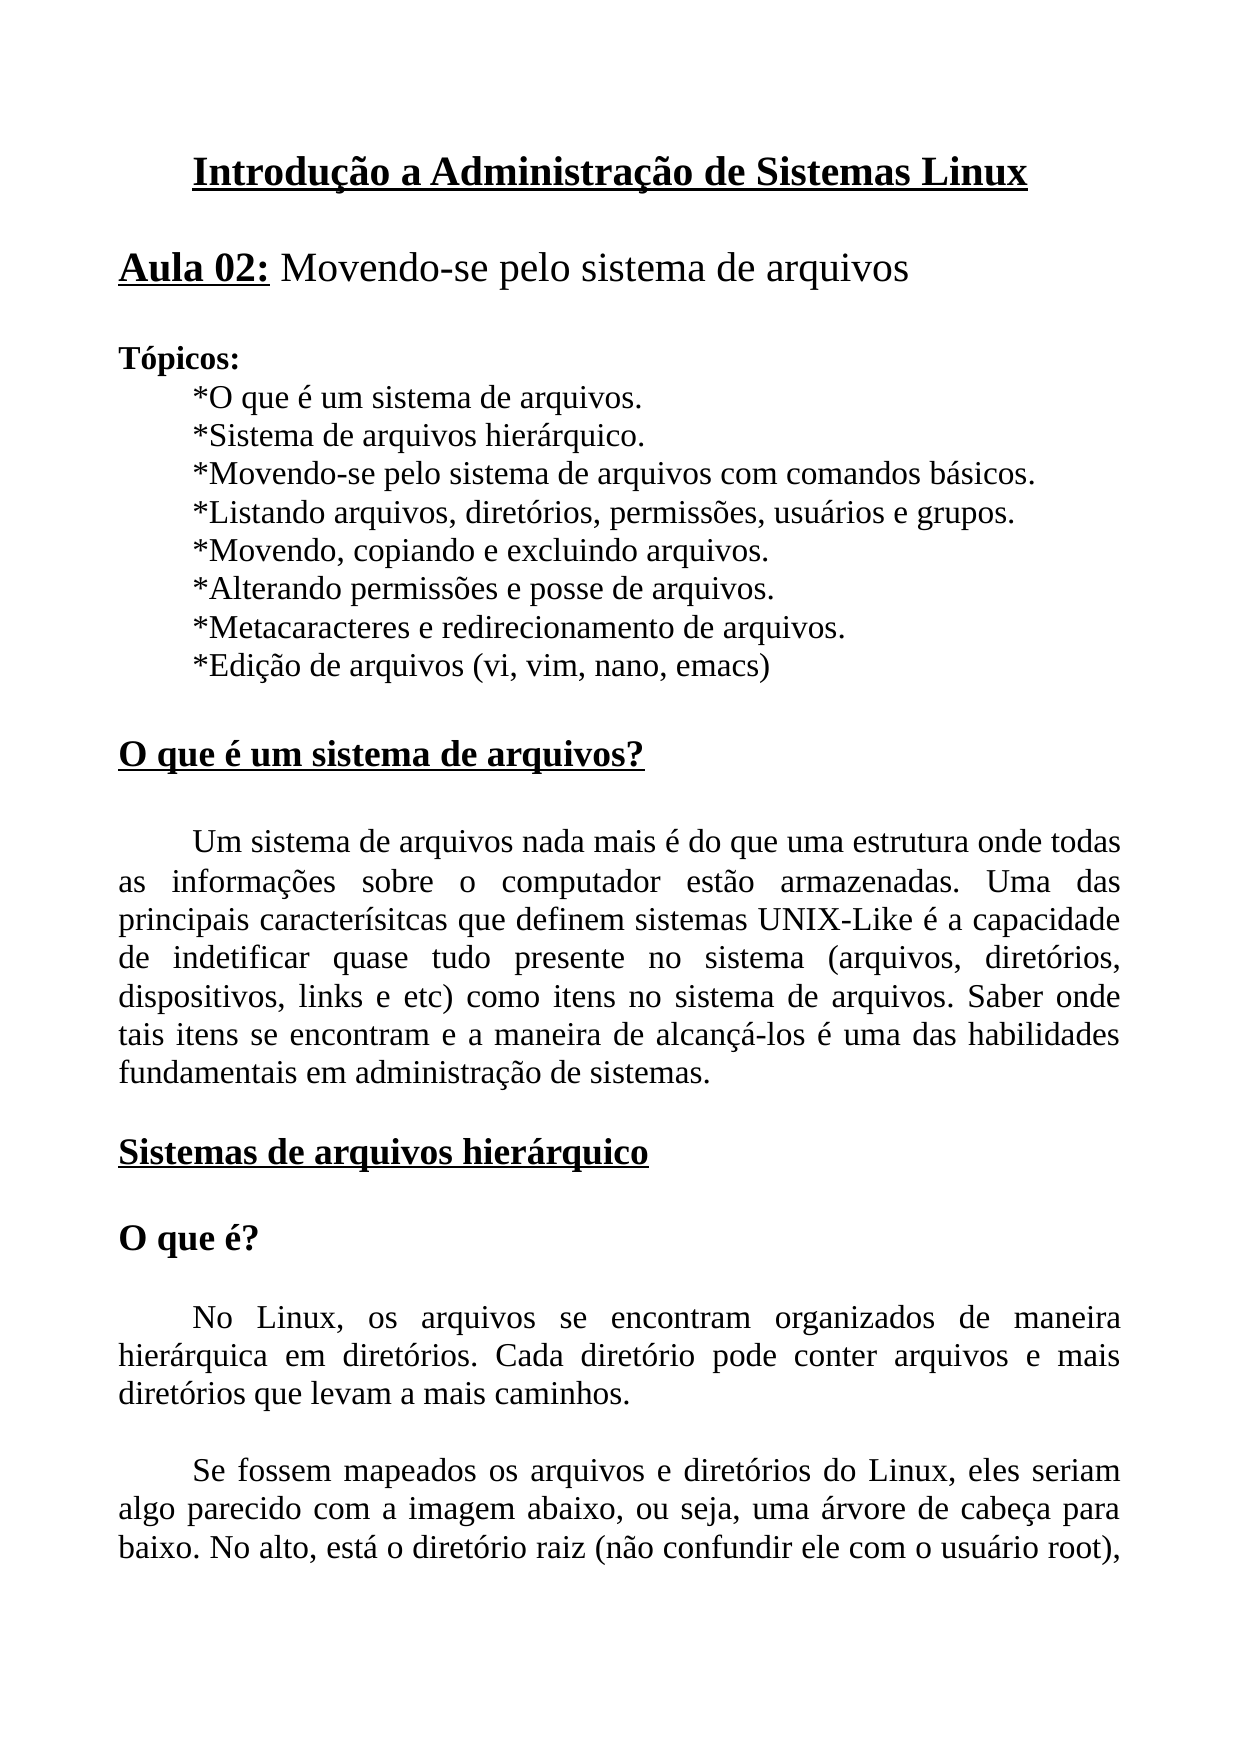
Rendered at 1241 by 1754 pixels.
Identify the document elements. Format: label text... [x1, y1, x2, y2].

text *Listando arquivos, diretórios, permissões, usuários e grupos. [118, 492, 1122, 530]
text *O que é um sistema de arquivos. [118, 377, 1122, 415]
text Introdução a Administração de Sistemas Linux [118, 147, 1122, 195]
text O que é? [118, 1215, 1122, 1258]
text Tópicos: [118, 338, 1122, 377]
text *Edição de arquivos (vi, vim, nano, emacs) [118, 645, 1122, 683]
text *Movendo-se pelo sistema de arquivos com comandos básicos. [118, 453, 1122, 492]
text *Metacaracteres e redirecionamento de arquivos. [118, 607, 1122, 645]
text *Sistema de arquivos hierárquico. [118, 415, 1122, 453]
text O que é um sistema de arquivos? [118, 731, 1122, 774]
text Um sistema de arquivos nada mais é do que uma estrutura onde todas as informações sobre o computador estão armazenadas. Uma das principais caracterísitcas que definem sistemas UNIX-Like é a capacidade de indetificar quase tudo presente no sistema (arquivos, diretórios, dispositivos, links e etc) como itens no sistema de arquivos. Saber onde tais itens se encontram e a maneira de alcançá-los é uma das habilidades fundamentais em administração de sistemas. [118, 818, 1122, 1091]
text *Alterando permissões e posse de arquivos. [118, 568, 1122, 607]
text *Movendo, copiando e excluindo arquivos. [118, 530, 1122, 568]
text Sistemas de arquivos hierárquico [118, 1129, 1122, 1172]
text Se fossem mapeados os arquivos e diretórios do Linux, eles seriam algo parecido com a imagem abaixo, ou seja, uma árvore de cabeça para baixo. No alto, está o diretório raiz (não confundir ele com o usuário root), [118, 1450, 1122, 1565]
text No Linux, os arquivos se encontram organizados de maneira hierárquica em diretórios. Cada diretório pode conter arquivos e mais diretórios que levam a mais caminhos. [118, 1297, 1122, 1412]
text Aula 02: Movendo-se pelo sistema de arquivos [118, 243, 1122, 291]
